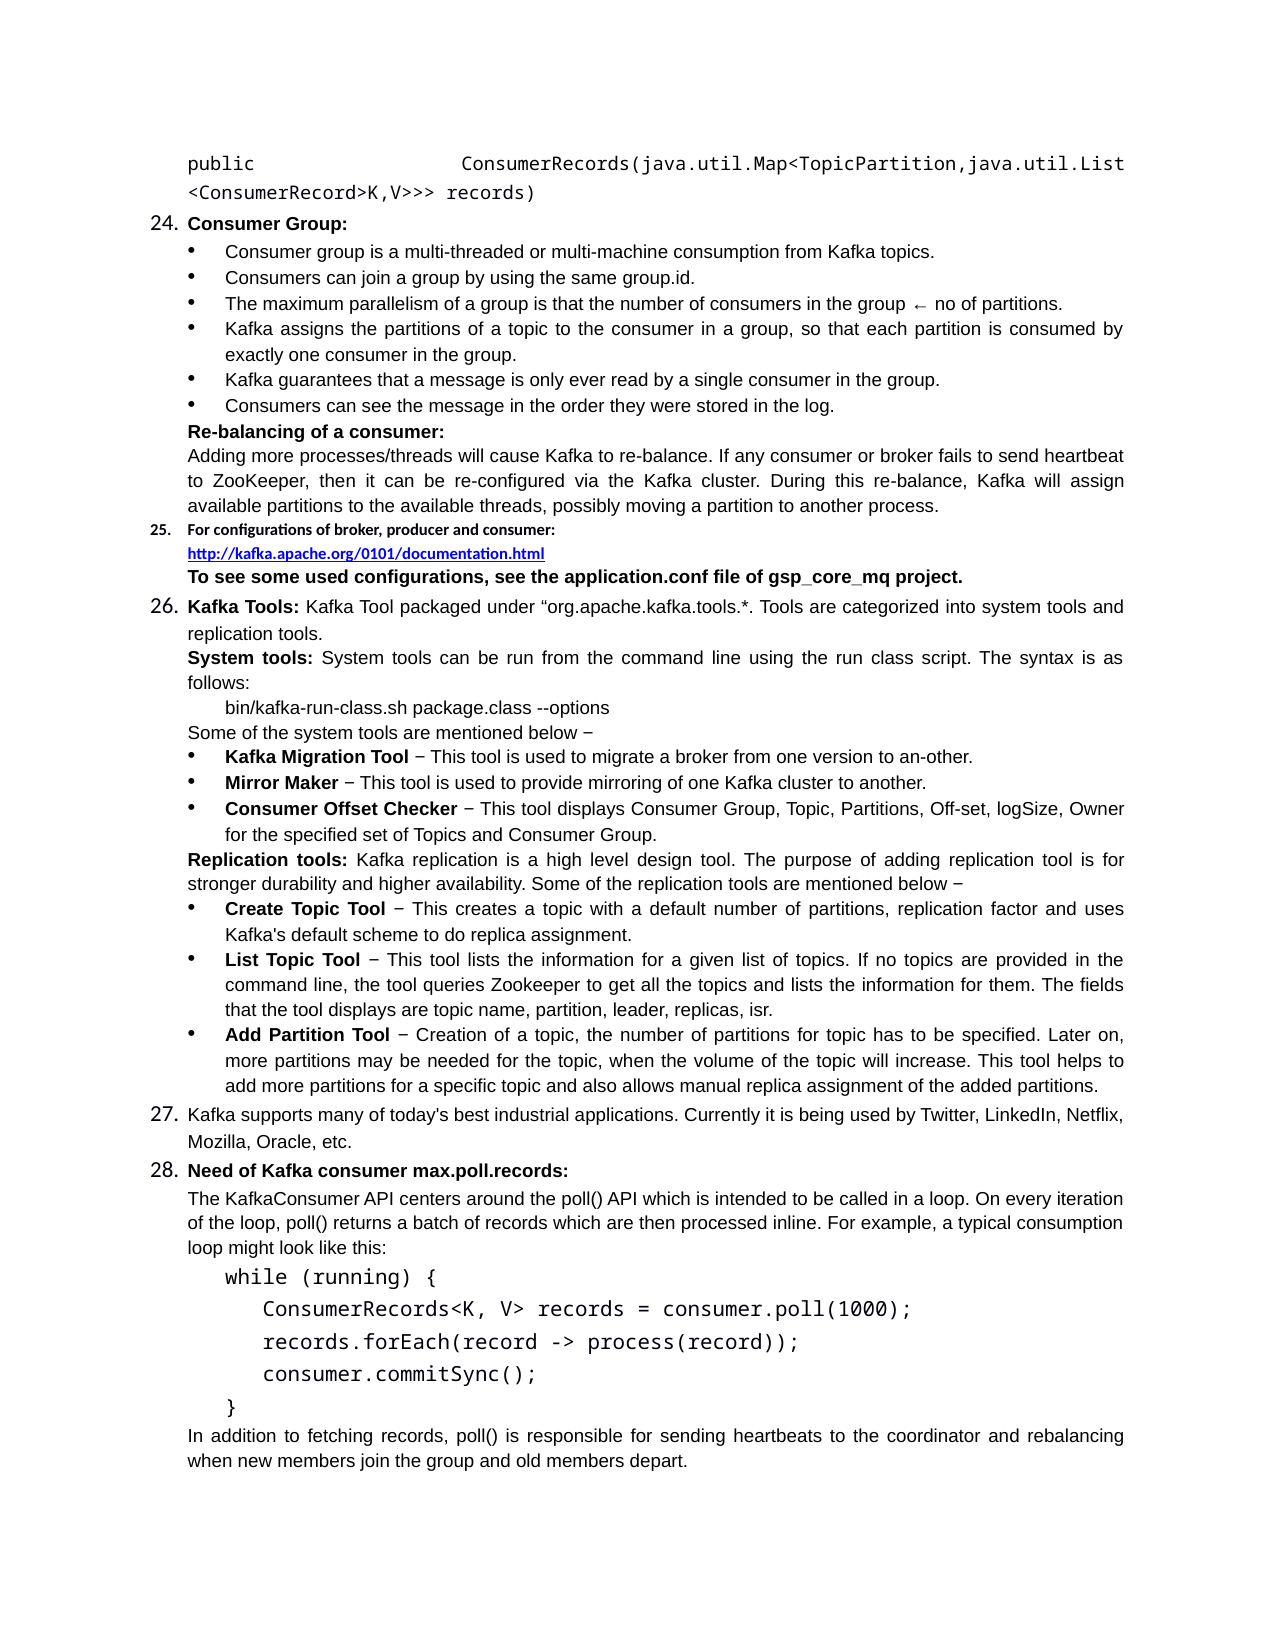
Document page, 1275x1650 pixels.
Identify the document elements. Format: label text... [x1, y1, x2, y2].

list bin/kafka-run-class.sh package.class --options [187, 697, 1125, 718]
list Consumers can see the message in the order they were stored in the log. [187, 394, 1125, 417]
list The KafkaConsumer API centers around the poll() API which is intended to be called in a loop. On every iteration of the loop, poll() returns a batch of records which are then processed inline. For example, a typical consumption loop might look like this: [150, 1187, 1125, 1258]
list Some of the system tools are mentioned below − [150, 721, 1125, 743]
list Kafka assigns the partitions of a topic to the consumer in a group, so that each partition is consumed by exactly one consumer in the group. [187, 318, 1125, 366]
list Consumers can join a group by using the same group.id. [187, 267, 1125, 289]
list Add Partition Tool − Creation of a topic, the number of partitions for topic has to be specified. Later on, more partitions may be needed for the topic, when the volume of the topic will increase. This tool helps to add more partitions for a specific topic and also allows manual replica assignment of the added partitions. [187, 1024, 1125, 1096]
list Kafka guarantees that a message is only ever read by a single consumer in the group. [187, 369, 1125, 391]
list Replication tools: Kafka replication is a high level design tool. The purpose of adding replication tool is for stronger durability and higher availability. Some of the replication tools are mentioned below − [150, 848, 1125, 895]
list http://kafka.apache.org/0101/documentation.html [150, 543, 1125, 563]
list Consumer Offset Checker − This tool displays Consumer Group, Topic, Partitions, Off-set, logSize, Owner for the specified set of Topics and Consumer Group. [187, 798, 1125, 845]
list To see some used configurations, see the application.conf file of gsp_core_mq project. [150, 566, 1125, 588]
list Kafka Migration Tool − This tool is used to migrate a broker from one version to an-other. [187, 746, 1125, 769]
list Consumer group is a multi-threaded or multi-machine consumption from Kafka topics. [187, 241, 1125, 263]
list For configurations of broker, producer and consumer: [150, 519, 1125, 540]
list Kafka supports many of today's best industrial applications. Currently it is being used by Twitter, LinkedIn, Netflix, Mozilla, Oracle, etc. [150, 1099, 1125, 1152]
list while (running) { [187, 1262, 1125, 1290]
list Create Topic Tool − This creates a topic with a default number of partitions, replication factor and uses Kafka's default scheme to do replica assignment. [187, 898, 1125, 945]
list ConsumerRecords<K, V> records = consumer.poll(1000); [225, 1294, 1125, 1323]
list Consumer Group: [150, 208, 1125, 237]
list System tools: System tools can be run from the command line using the run class script. The syntax is as follows: [150, 647, 1125, 693]
list } [187, 1392, 1125, 1421]
list Re-balancing of a consumer: [150, 420, 1125, 442]
list Mirror Maker − This tool is used to provide mirroring of one Kafka cluster to another. [187, 772, 1125, 794]
list records.forEach(record -> process(record)); [225, 1327, 1125, 1355]
list public ConsumerRecords(java.util.Map<TopicPartition,java.util.List <ConsumerRecord>K,V>>> records) [150, 150, 1125, 205]
list List Topic Tool − This tool lists the information for a given list of topics. If no topics are provided in the command line, the tool queries Zookeeper to get all the topics and lists the information for them. The fields that the tool displays are topic name, partition, leader, replicas, isr. [187, 948, 1125, 1021]
list Adding more processes/threads will cause Kafka to re-balance. If any consumer or broker fails to send heartbeat to ZooKeeper, then it can be re-configured via the Kafka cluster. During this re-balance, Kafka will assign available partitions to the available threads, possibly moving a partition to another process. [150, 445, 1125, 516]
list The maximum parallelism of a group is that the number of consumers in the group ← no of partitions. [187, 292, 1125, 315]
list In addition to fetching records, poll() is responsible for sending heartbeats to the coordinator and rebalancing when new members join the group and old members depart. [150, 1425, 1125, 1471]
list Kafka Tools: Kafka Tool packaged under “org.apache.kafka.tools.*. Tools are categorized into system tools and replication tools. [150, 591, 1125, 644]
list Need of Kafka consumer max.poll.records: [150, 1155, 1125, 1183]
list consumer.commitSync(); [225, 1359, 1125, 1388]
